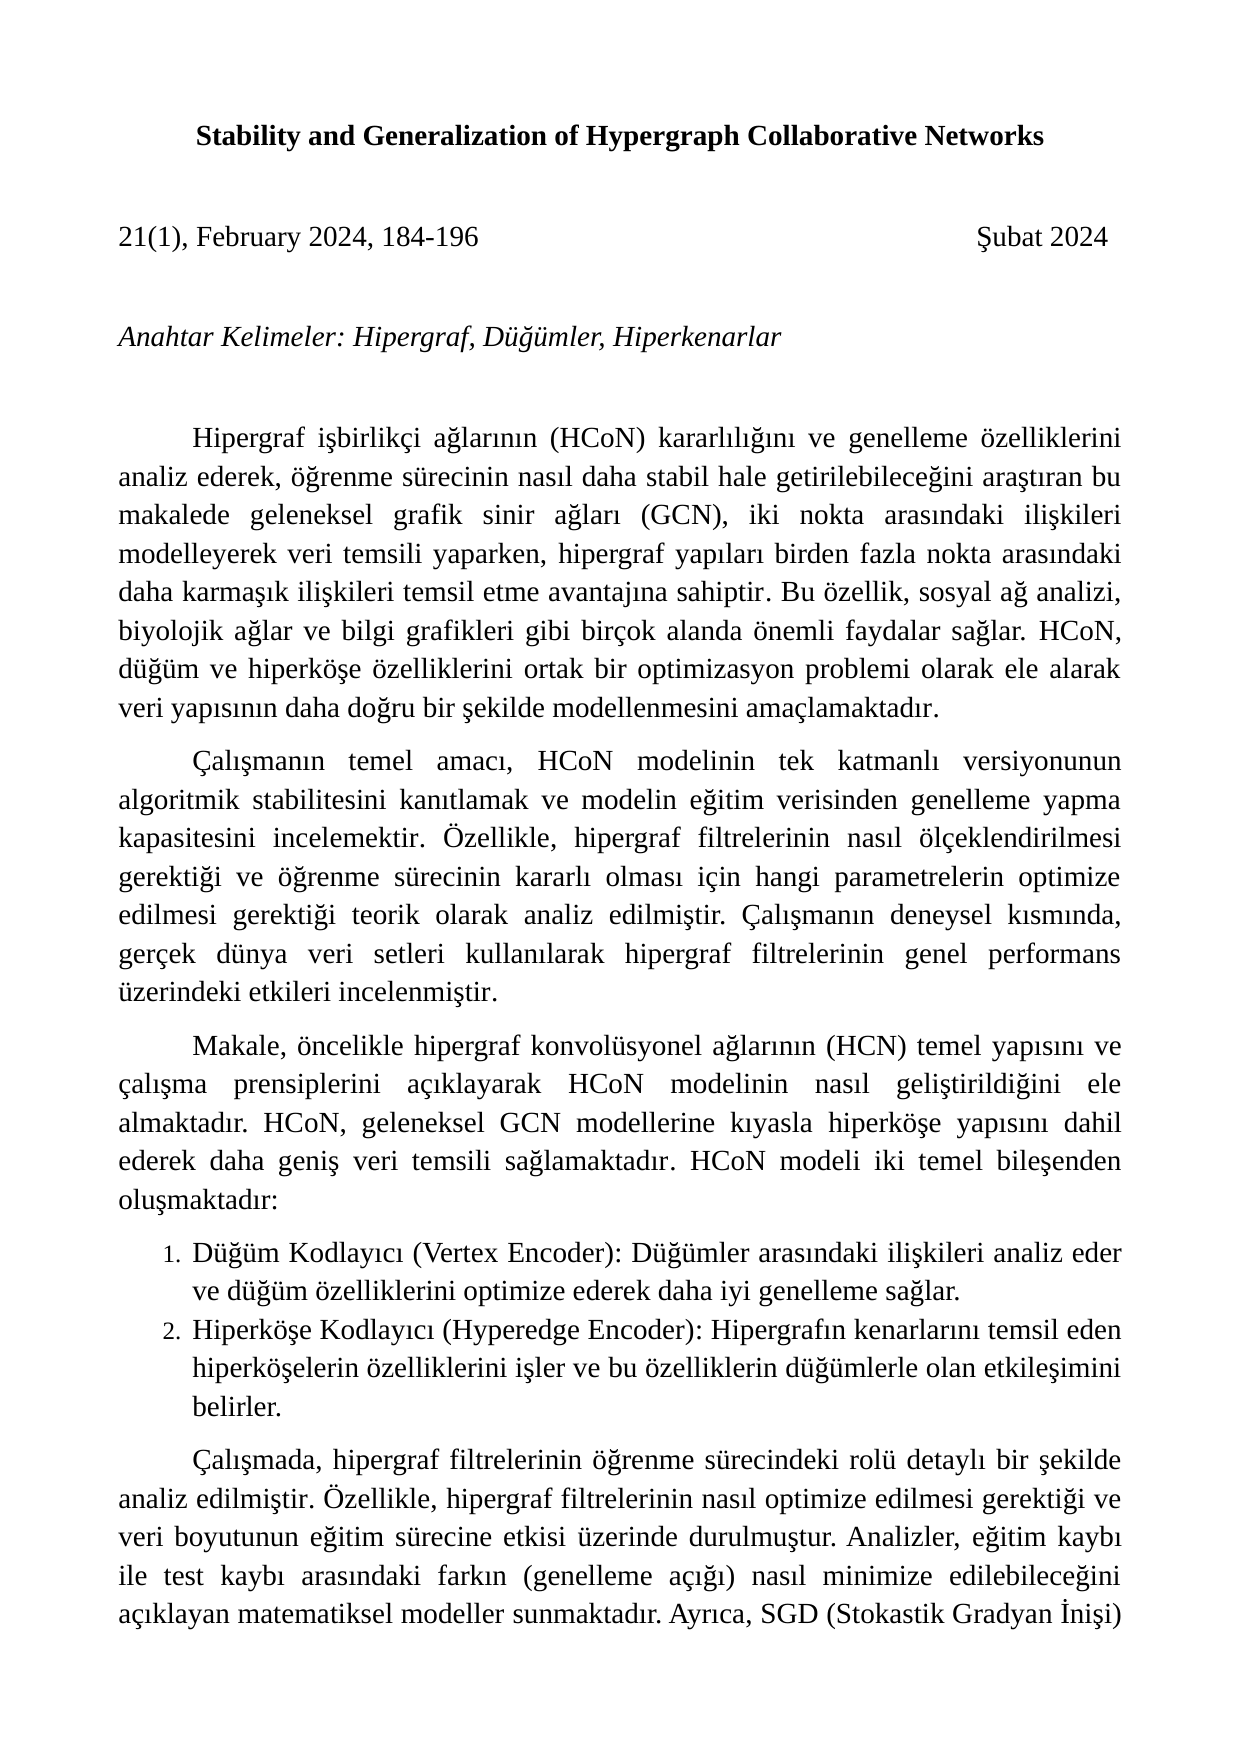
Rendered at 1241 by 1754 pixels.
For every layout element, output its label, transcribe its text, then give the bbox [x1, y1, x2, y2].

text Anahtar Kelimeler: Hipergraf, Düğümler, Hiperkenarlar [118, 319, 1122, 353]
list Düğüm Kodlayıcı (Vertex Encoder): Düğümler arasındaki ilişkileri analiz eder ve düğüm özelliklerini optimize ederek daha iyi genelleme sağlar. [162, 1235, 1122, 1307]
list Hiperköşe Kodlayıcı (Hyperedge Encoder): Hipergrafın kenarlarını temsil eden hiperköşelerin özelliklerini işler ve bu özelliklerin düğümlerle olan etkileşimini belirler. [162, 1312, 1122, 1423]
text Çalışmanın temel amacı, HCoN modelinin tek katmanlı versiyonunun algoritmik stabilitesini kanıtlamak ve modelin eğitim verisinden genelleme yapma kapasitesini incelemektir. Özellikle, hipergraf filtrelerinin nasıl ölçeklendirilmesi gerektiği ve öğrenme sürecinin kararlı olması için hangi parametrelerin optimize edilmesi gerektiği teorik olarak analiz edilmiştir. Çalışmanın deneysel kısmında, gerçek dünya veri setleri kullanılarak hipergraf filtrelerinin genel performans üzerindeki etkileri incelenmiştir. [118, 743, 1122, 1008]
text Stability and Generalization of Hypergraph Collaborative Networks [118, 118, 1122, 152]
text Çalışmada, hipergraf filtrelerinin öğrenme sürecindeki rolü detaylı bir şekilde analiz edilmiştir. Özellikle, hipergraf filtrelerinin nasıl optimize edilmesi gerektiği ve veri boyutunun eğitim sürecine etkisi üzerinde durulmuştur. Analizler, eğitim kaybı ile test kaybı arasındaki farkın (genelleme açığı) nasıl minimize edilebileceğini açıklayan matematiksel modeller sunmaktadır. Ayrıca, SGD (Stokastik Gradyan İnişi) [118, 1442, 1122, 1630]
text Makale, öncelikle hipergraf konvolüsyonel ağlarının (HCN) temel yapısını ve çalışma prensiplerini açıklayarak HCoN modelinin nasıl geliştirildiğini ele almaktadır. HCoN, geleneksel GCN modellerine kıyasla hiperköşe yapısını dahil ederek daha geniş veri temsili sağlamaktadır. HCoN modeli iki temel bileşenden oluşmaktadır: [118, 1028, 1122, 1215]
text 21(1), February 2024, 184-196 Şubat 2024 [118, 219, 1122, 252]
text Hipergraf işbirlikçi ağlarının (HCoN) kararlılığını ve genelleme özelliklerini analiz ederek, öğrenme sürecinin nasıl daha stabil hale getirilebileceğini araştıran bu makalede geleneksel grafik sinir ağları (GCN), iki nokta arasındaki ilişkileri modelleyerek veri temsili yaparken, hipergraf yapıları birden fazla nokta arasındaki daha karmaşık ilişkileri temsil etme avantajına sahiptir. Bu özellik, sosyal ağ analizi, biyolojik ağlar ve bilgi grafikleri gibi birçok alanda önemli faydalar sağlar. HCoN, düğüm ve hiperköşe özelliklerini ortak bir optimizasyon problemi olarak ele alarak veri yapısının daha doğru bir şekilde modellenmesini amaçlamaktadır. [118, 420, 1122, 724]
